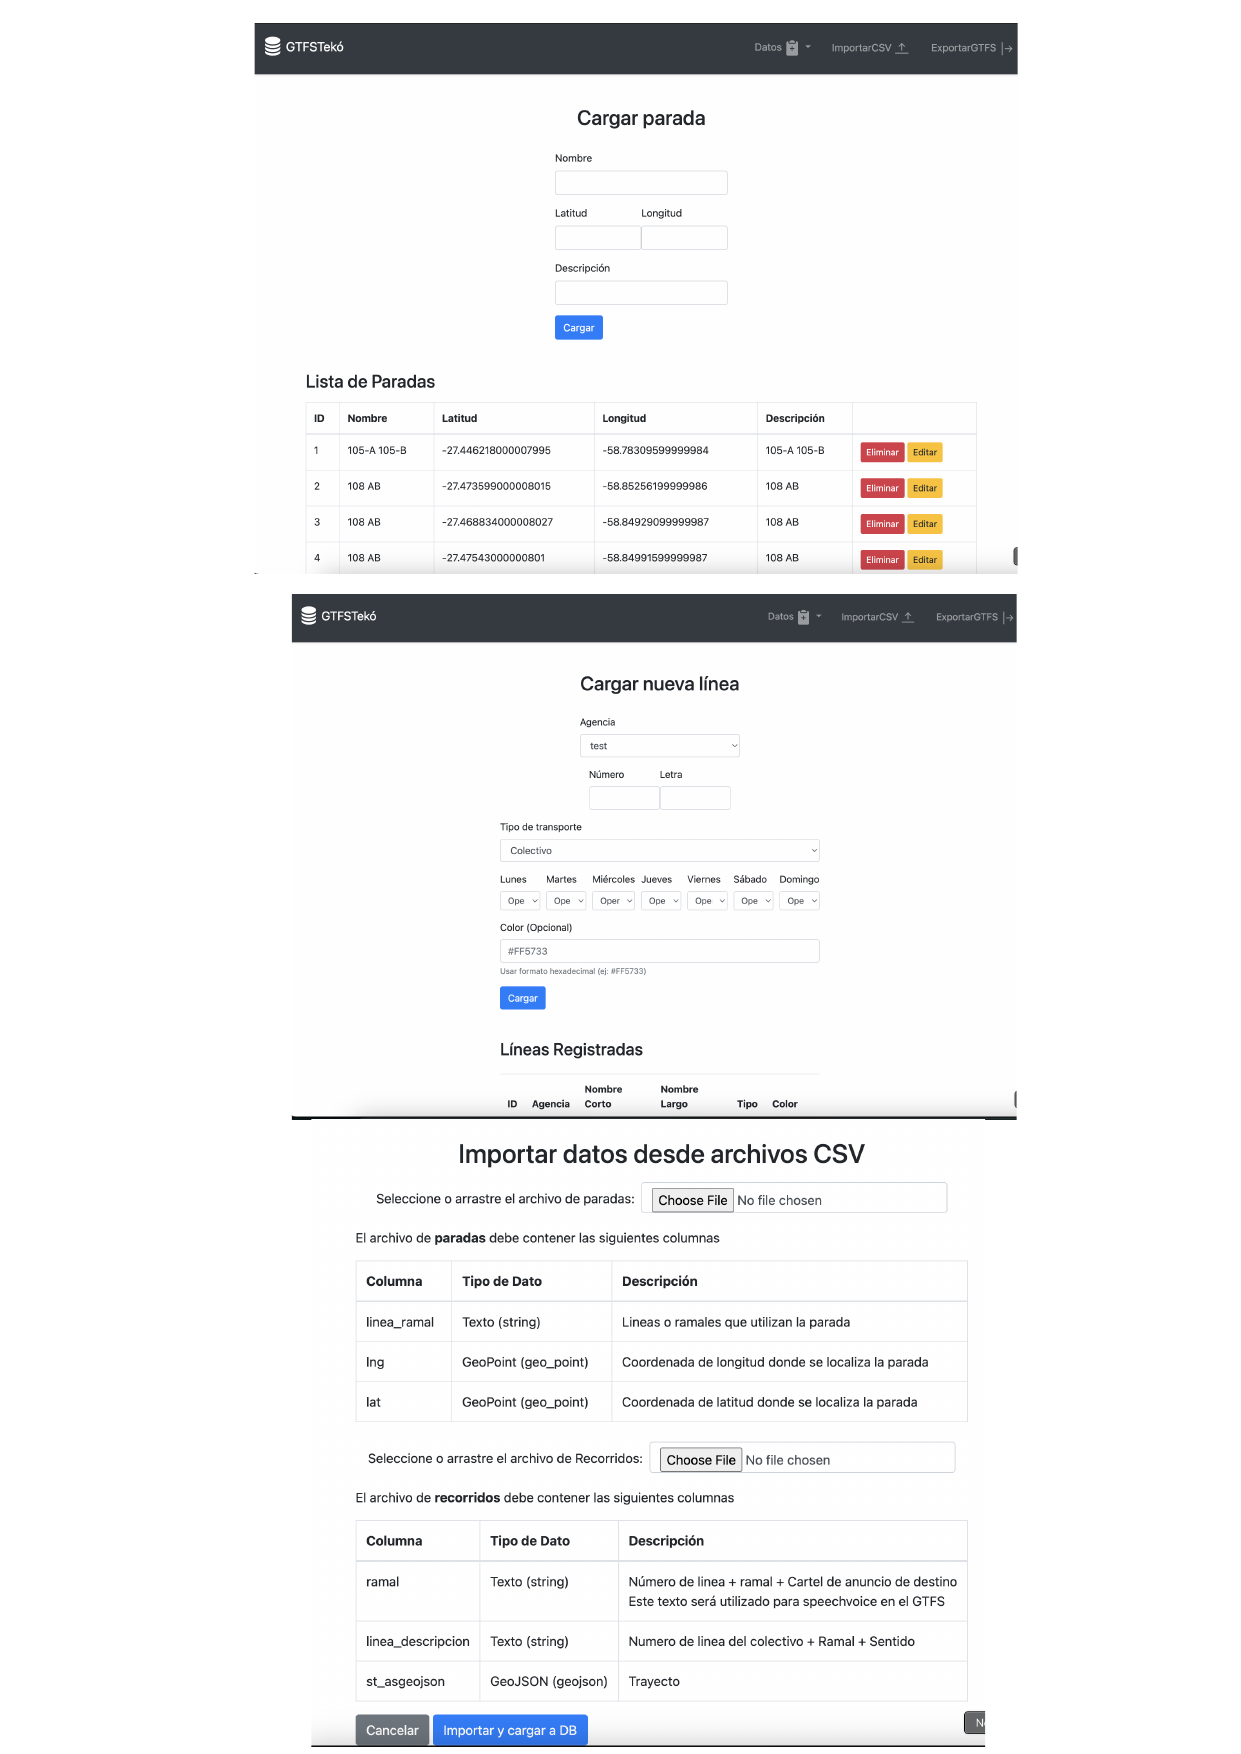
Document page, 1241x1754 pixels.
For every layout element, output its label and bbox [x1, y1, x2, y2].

picture [291, 594, 1017, 1747]
picture [254, 23, 1018, 574]
